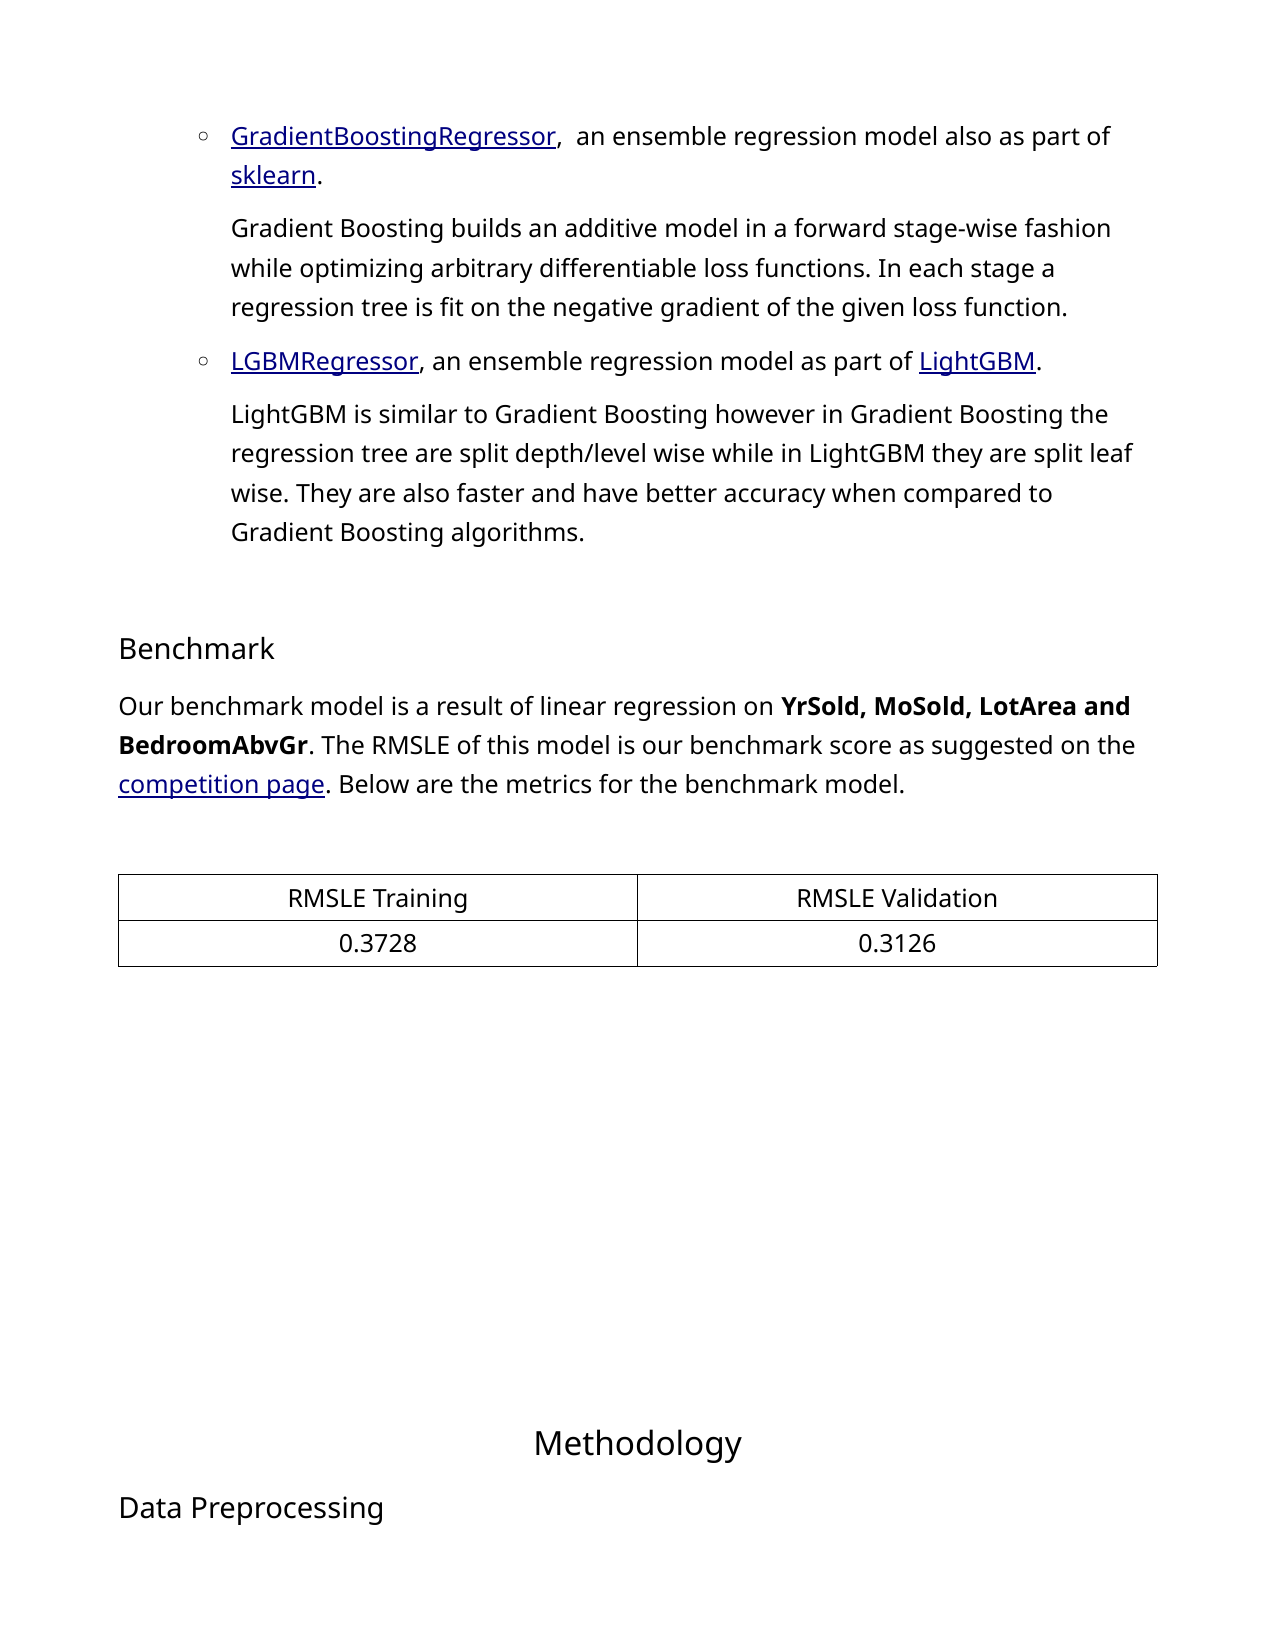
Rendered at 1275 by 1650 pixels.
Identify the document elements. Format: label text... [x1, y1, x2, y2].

table_header RMSLE Validation [638, 875, 1157, 920]
text Our benchmark model is a result of linear regression on YrSold, MoSold, LotArea and BedroomAbvGr. The RMSLE of this model is our benchmark score as suggested on the competition page. Below are the metrics for the benchmark model. [118, 688, 1157, 801]
table_cell 0.3728 [119, 921, 637, 966]
table_header RMSLE Training [119, 875, 637, 920]
list GradientBoostingRegressor, an ensemble regression model also as part of sklearn. [193, 118, 1157, 191]
list LGBMRegressor, an ensemble regression model as part of LightGBM. [193, 343, 1157, 377]
table_cell 0.3126 [638, 921, 1157, 966]
text Methodology [118, 1420, 1157, 1466]
text Data Preprocessing [118, 1487, 1157, 1527]
list LightGBM is similar to Gradient Boosting however in Gradient Boosting the regression tree are split depth/level wise while in LightGBM they are split leaf wise. They are also faster and have better accuracy when compared to Gradient Boosting algorithms. [193, 397, 1157, 548]
text Benchmark [118, 628, 1157, 668]
list Gradient Boosting builds an additive model in a forward stage-wise fashion while optimizing arbitrary differentiable loss functions. In each stage a regression tree is fit on the negative gradient of the given loss function. [193, 211, 1157, 323]
